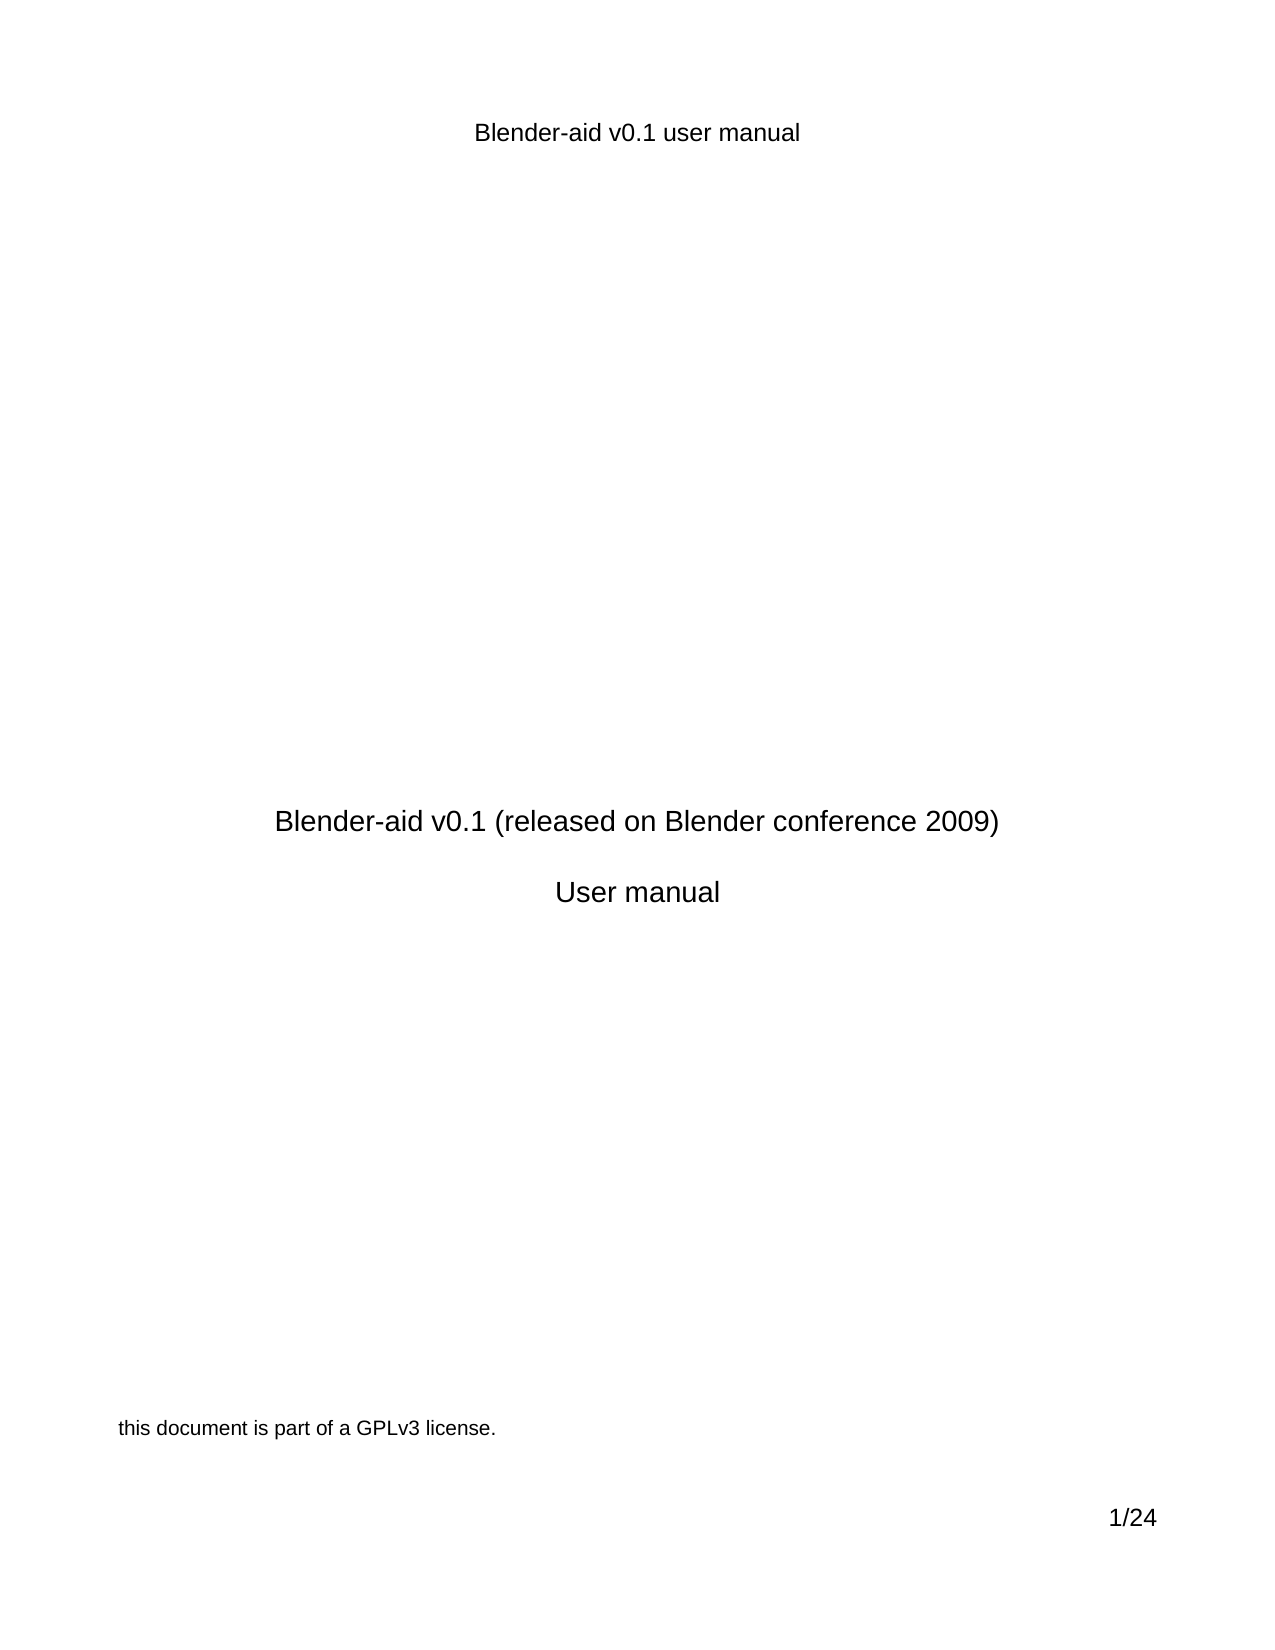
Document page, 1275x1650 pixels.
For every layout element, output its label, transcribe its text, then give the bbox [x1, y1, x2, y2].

text this document is part of a GPLv3 license. [118, 1416, 1157, 1440]
subtitle User manual [118, 875, 1157, 909]
subtitle Blender-aid v0.1 (released on Blender conference 2009) [118, 804, 1157, 838]
